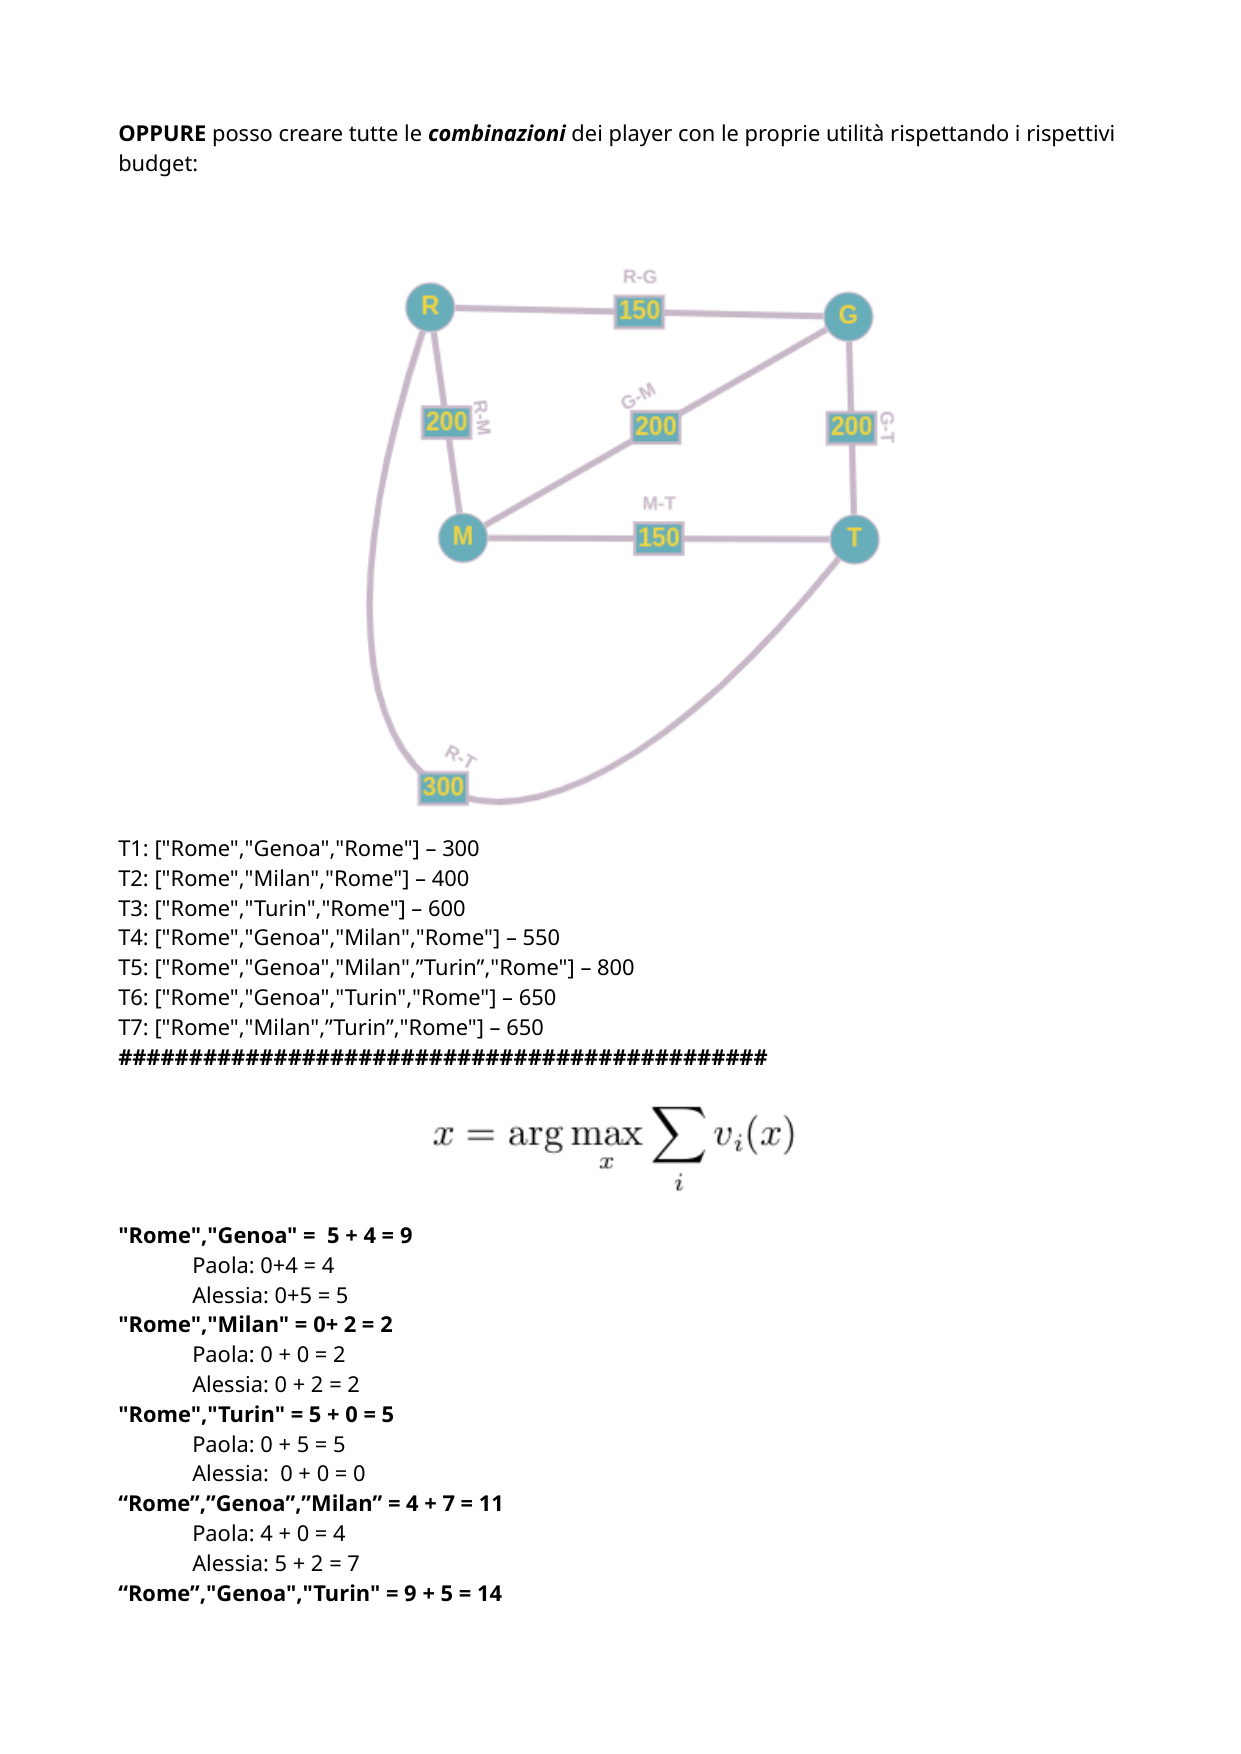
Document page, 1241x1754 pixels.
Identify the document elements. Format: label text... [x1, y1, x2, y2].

text “Rome”,”Genoa”,”Milan” = 4 + 7 = 11 [118, 1488, 1122, 1518]
text "Rome","Genoa" = 5 + 4 = 9 [118, 1220, 1122, 1250]
text T7: ["Rome","Milan",”Turin”,"Rome"] – 650 [118, 1012, 1122, 1042]
text T5: ["Rome","Genoa","Milan",”Turin”,"Rome"] – 800 [118, 952, 1122, 982]
text Alessia: 0+5 = 5 [118, 1280, 1122, 1309]
text Paola: 0 + 5 = 5 [118, 1429, 1122, 1458]
text Alessia: 0 + 2 = 2 [118, 1369, 1122, 1399]
picture [342, 267, 898, 821]
text T6: ["Rome","Genoa","Turin","Rome"] – 650 [118, 982, 1122, 1012]
text OPPURE posso creare tutte le combinazioni dei player con le proprie utilità rispettando i rispettivi budget: [118, 118, 1122, 178]
text Paola: 0+4 = 4 [118, 1250, 1122, 1280]
text Alessia: 5 + 2 = 7 [118, 1548, 1122, 1578]
text “Rome”,"Genoa","Turin" = 9 + 5 = 14 [118, 1578, 1122, 1607]
text "Rome","Turin" = 5 + 0 = 5 [118, 1399, 1122, 1429]
text Paola: 0 + 0 = 2 [118, 1339, 1122, 1369]
text Alessia: 0 + 0 = 0 [118, 1458, 1122, 1488]
text T1: ["Rome","Genoa","Rome"] – 300 [118, 833, 1122, 863]
text T3: ["Rome","Turin","Rome"] – 600 [118, 893, 1122, 922]
picture [378, 1071, 862, 1205]
text "Rome","Milan" = 0+ 2 = 2 [118, 1309, 1122, 1339]
text T4: ["Rome","Genoa","Milan","Rome"] – 550 [118, 922, 1122, 952]
text ############################################## [118, 1042, 1122, 1071]
text T2: ["Rome","Milan","Rome"] – 400 [118, 863, 1122, 893]
text Paola: 4 + 0 = 4 [118, 1518, 1122, 1548]
